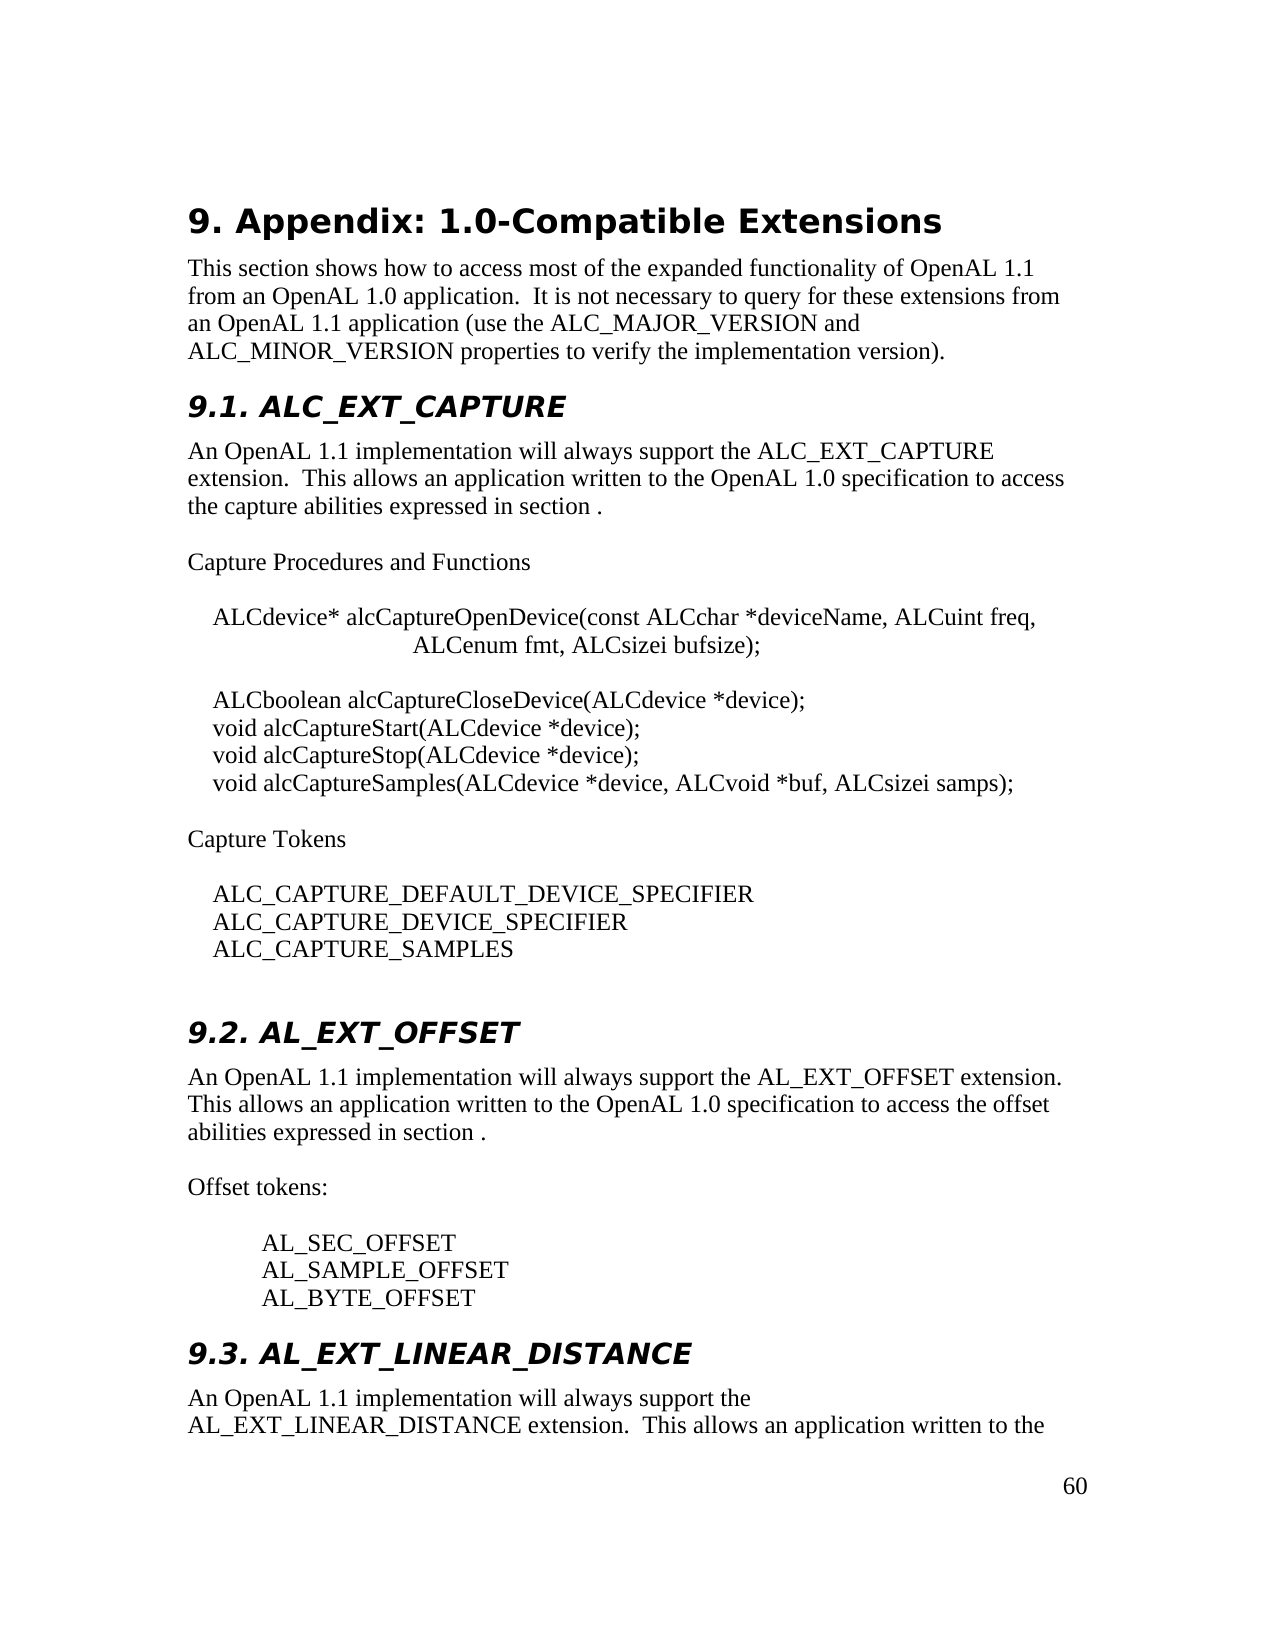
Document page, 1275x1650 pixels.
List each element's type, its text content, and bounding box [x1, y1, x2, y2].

text AL_SAMPLE_OFFSET [187, 1257, 1087, 1284]
text An OpenAL 1.1 implementation will always support the AL_EXT_OFFSET extension. This allows an application written to the OpenAL 1.0 specification to access the offset abilities expressed in section 4.3.2. [187, 1063, 1087, 1146]
text void alcCaptureSamples(ALCdevice *device, ALCvoid *buf, ALCsizei samps); [187, 769, 1087, 797]
text ALCenum fmt, ALCsizei bufsize); [187, 631, 1087, 658]
text void alcCaptureStart(ALCdevice *device); [187, 714, 1087, 742]
text ALC_CAPTURE_DEVICE_SPECIFIER [187, 908, 1087, 936]
text Capture Procedures and Functions [187, 548, 1087, 575]
text void alcCaptureStop(ALCdevice *device); [187, 742, 1087, 769]
text ALCboolean alcCaptureCloseDevice(ALCdevice *device); [187, 686, 1087, 714]
text Offset tokens: [187, 1173, 1087, 1201]
text Capture Tokens [187, 825, 1087, 852]
subtitle AL_EXT_OFFSET [187, 1016, 1087, 1050]
text ALC_CAPTURE_DEFAULT_DEVICE_SPECIFIER [187, 880, 1087, 908]
text This section shows how to access most of the expanded functionality of OpenAL 1.1 from an OpenAL 1.0 application. It is not necessary to query for these extensions from an OpenAL 1.1 application (use the ALC_MAJOR_VERSION and ALC_MINOR_VERSION properties to verify the implementation version). [187, 254, 1087, 365]
subtitle ALC_EXT_CAPTURE [187, 390, 1087, 424]
text AL_SEC_OFFSET [187, 1229, 1087, 1257]
text ALCdevice* alcCaptureOpenDevice(const ALCchar *deviceName, ALCuint freq, [187, 603, 1087, 631]
text AL_BYTE_OFFSET [187, 1284, 1087, 1312]
text ALC_CAPTURE_SAMPLES [187, 936, 1087, 963]
text An OpenAL 1.1 implementation will always support the AL_EXT_LINEAR_DISTANCE extension. This allows an application written to the [187, 1384, 1087, 1439]
subtitle AL_EXT_LINEAR_DISTANCE [187, 1337, 1087, 1371]
text An OpenAL 1.1 implementation will always support the ALC_EXT_CAPTURE extension. This allows an application written to the OpenAL 1.0 specification to access the capture abilities expressed in section 6.4.2. [187, 437, 1087, 520]
subtitle Appendix: 1.0-Compatible Extensions [187, 203, 1087, 242]
